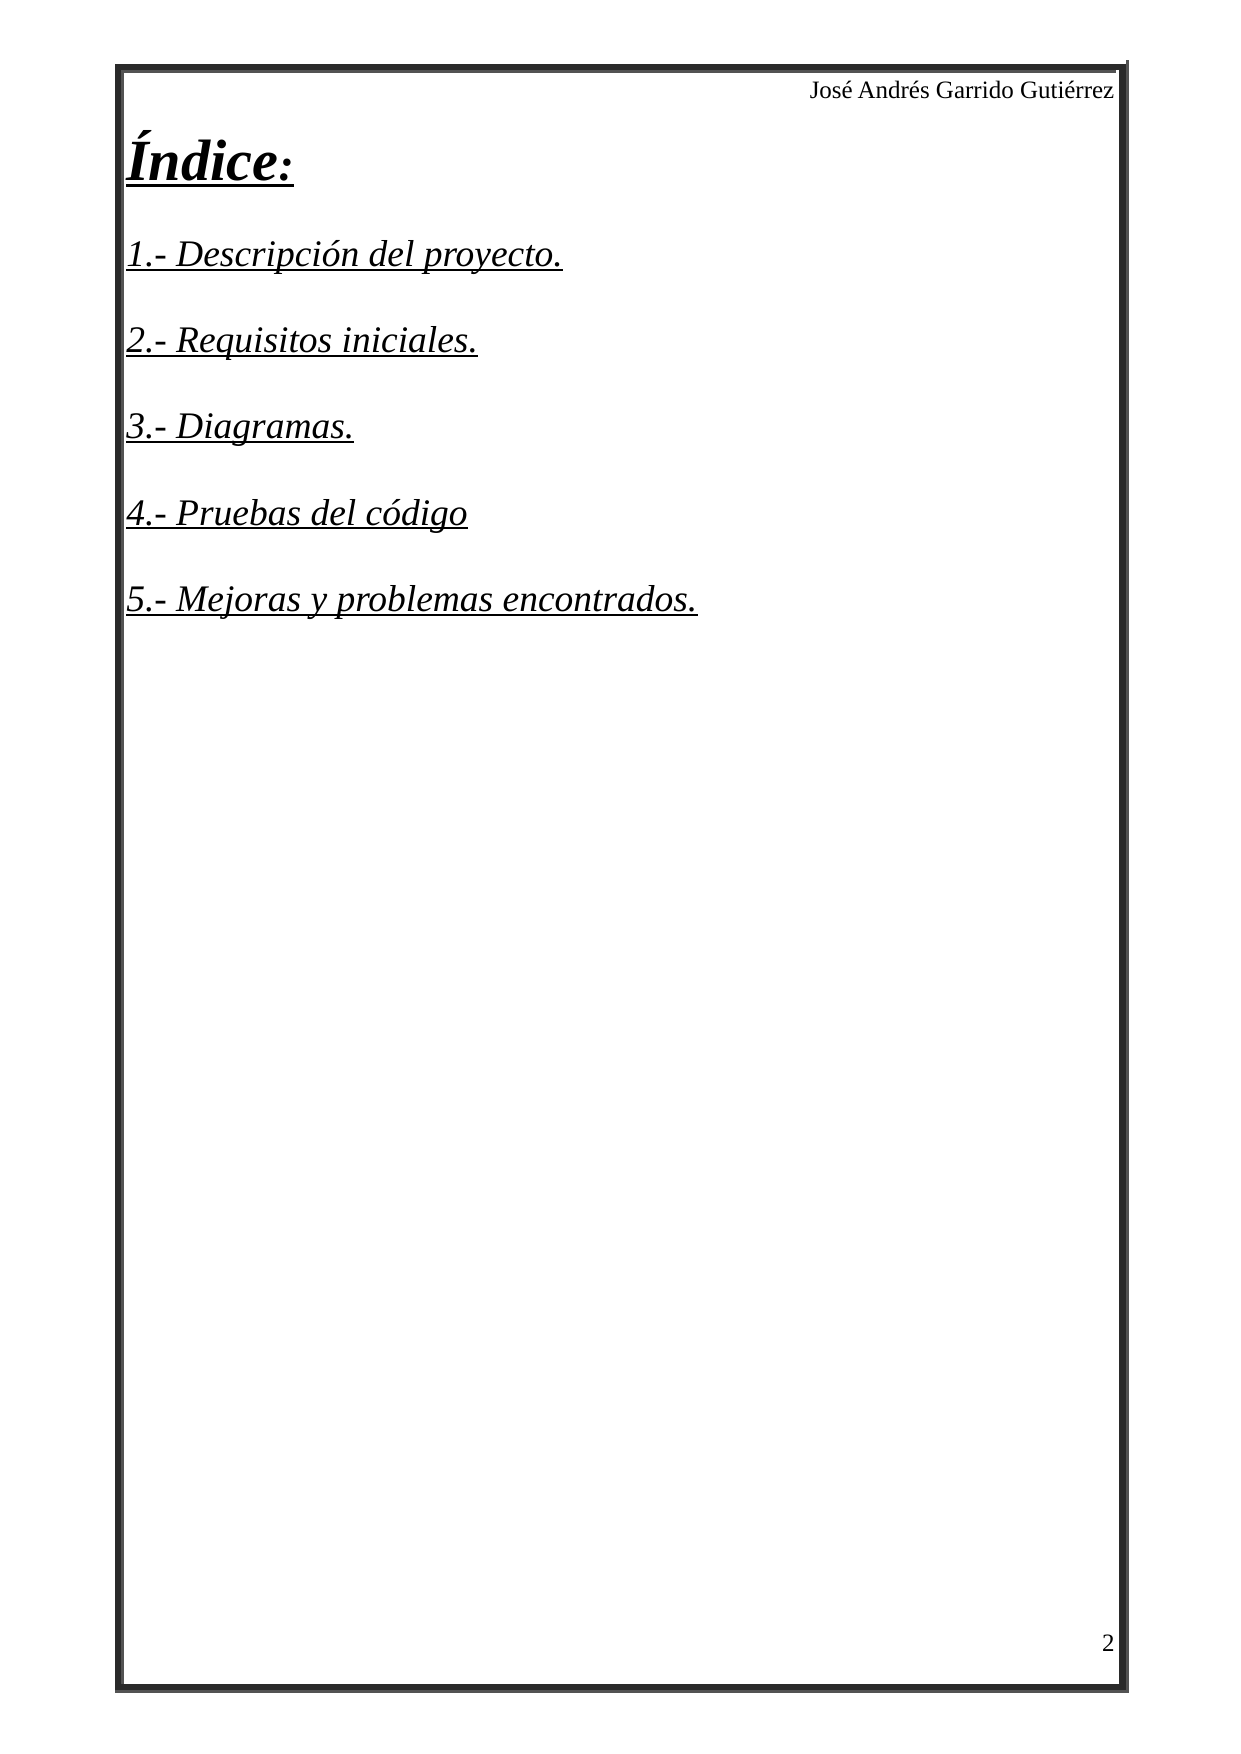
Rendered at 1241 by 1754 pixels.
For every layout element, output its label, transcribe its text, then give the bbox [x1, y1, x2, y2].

text 3.- Diagramas. [126, 404, 1114, 447]
text 2.- Requisitos iniciales. [126, 318, 1114, 361]
text 1.- Descripción del proyecto. [126, 231, 1114, 274]
text 5.- Mejoras y problemas encontrados. [126, 576, 1114, 619]
text 4.- Pruebas del código [126, 490, 1114, 533]
text Índice: [126, 126, 1114, 193]
